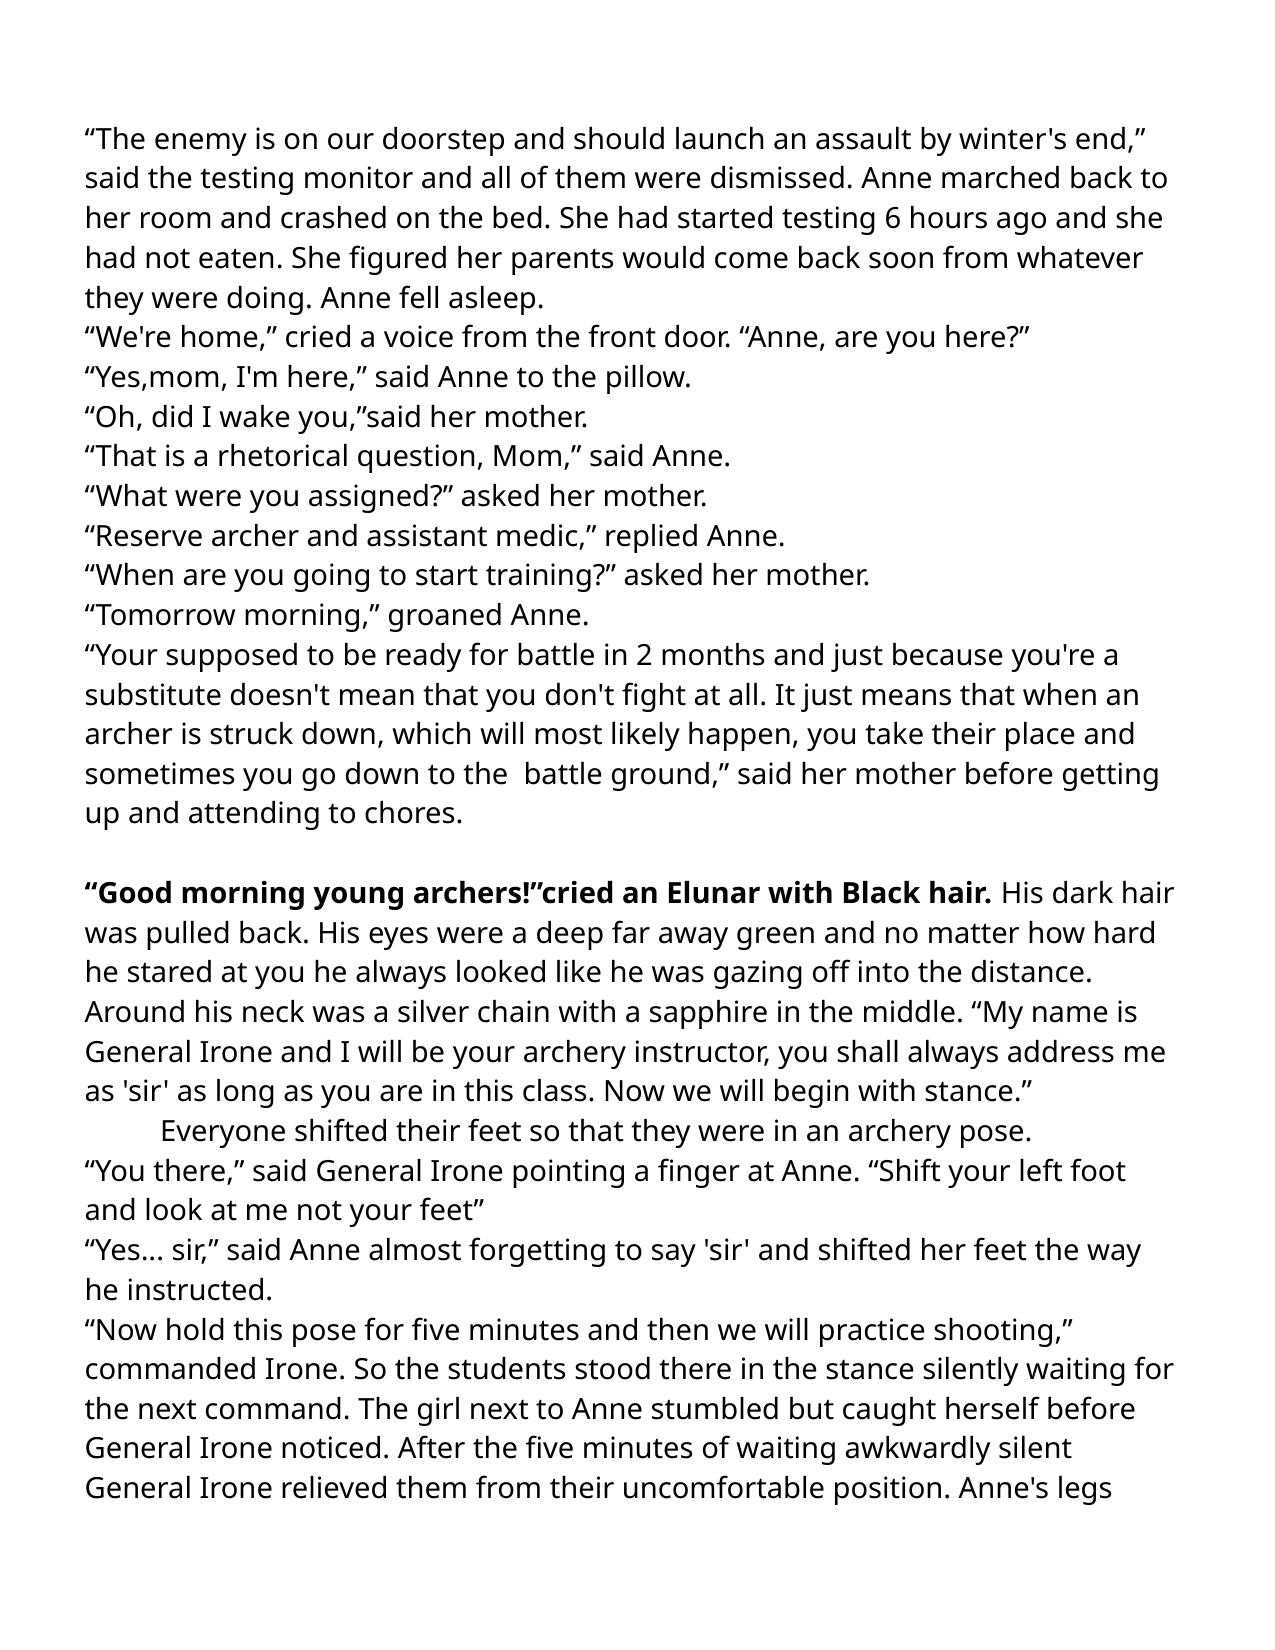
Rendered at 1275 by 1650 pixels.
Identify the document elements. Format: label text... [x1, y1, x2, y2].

text “Reserve archer and assistant medic,” replied Anne. [84, 515, 1177, 555]
text “When are you going to start training?” asked her mother. [84, 555, 1177, 594]
text “We're home,” cried a voice from the front door. “Anne, are you here?” [84, 317, 1177, 356]
text “Yes... sir,” said Anne almost forgetting to say 'sir' and shifted her feet the way he instructed. [84, 1229, 1177, 1309]
text “Now hold this pose for five minutes and then we will practice shooting,” commanded Irone. So the students stood there in the stance silently waiting for the next command. The girl next to Anne stumbled but caught herself before General Irone noticed. After the five minutes of waiting awkwardly silent General Irone relieved them from their uncomfortable position. Anne's legs [84, 1309, 1177, 1507]
text “Yes,mom, I'm here,” said Anne to the pillow. [84, 356, 1177, 396]
text “Oh, did I wake you,”said her mother. [84, 396, 1177, 436]
text “Your supposed to be ready for battle in 2 months and just because you're a substitute doesn't mean that you don't fight at all. It just means that when an archer is struck down, which will most likely happen, you take their place and sometimes you go down to the battle ground,” said her mother before getting up and attending to chores. [84, 634, 1177, 832]
text “What were you assigned?” asked her mother. [84, 475, 1177, 515]
text “That is a rhetorical question, Mom,” said Anne. [84, 436, 1177, 475]
text “Good morning young archers!”cried an Elunar with Black hair. His dark hair was pulled back. His eyes were a deep far away green and no matter how hard he stared at you he always looked like he was gazing off into the distance. Around his neck was a silver chain with a sapphire in the middle. “My name is General Irone and I will be your archery instructor, you shall always address me as 'sir' as long as you are in this class. Now we will begin with stance.” [84, 872, 1177, 1110]
text “The enemy is on our doorstep and should launch an assault by winter's end,” said the testing monitor and all of them were dismissed. Anne marched back to her room and crashed on the bed. She had started testing 6 hours ago and she had not eaten. She figured her parents would come back soon from whatever they were doing. Anne fell asleep. [84, 118, 1177, 317]
text Everyone shifted their feet so that they were in an archery pose. [84, 1110, 1177, 1150]
text “You there,” said General Irone pointing a finger at Anne. “Shift your left foot and look at me not your feet” [84, 1150, 1177, 1229]
text “Tomorrow morning,” groaned Anne. [84, 594, 1177, 634]
